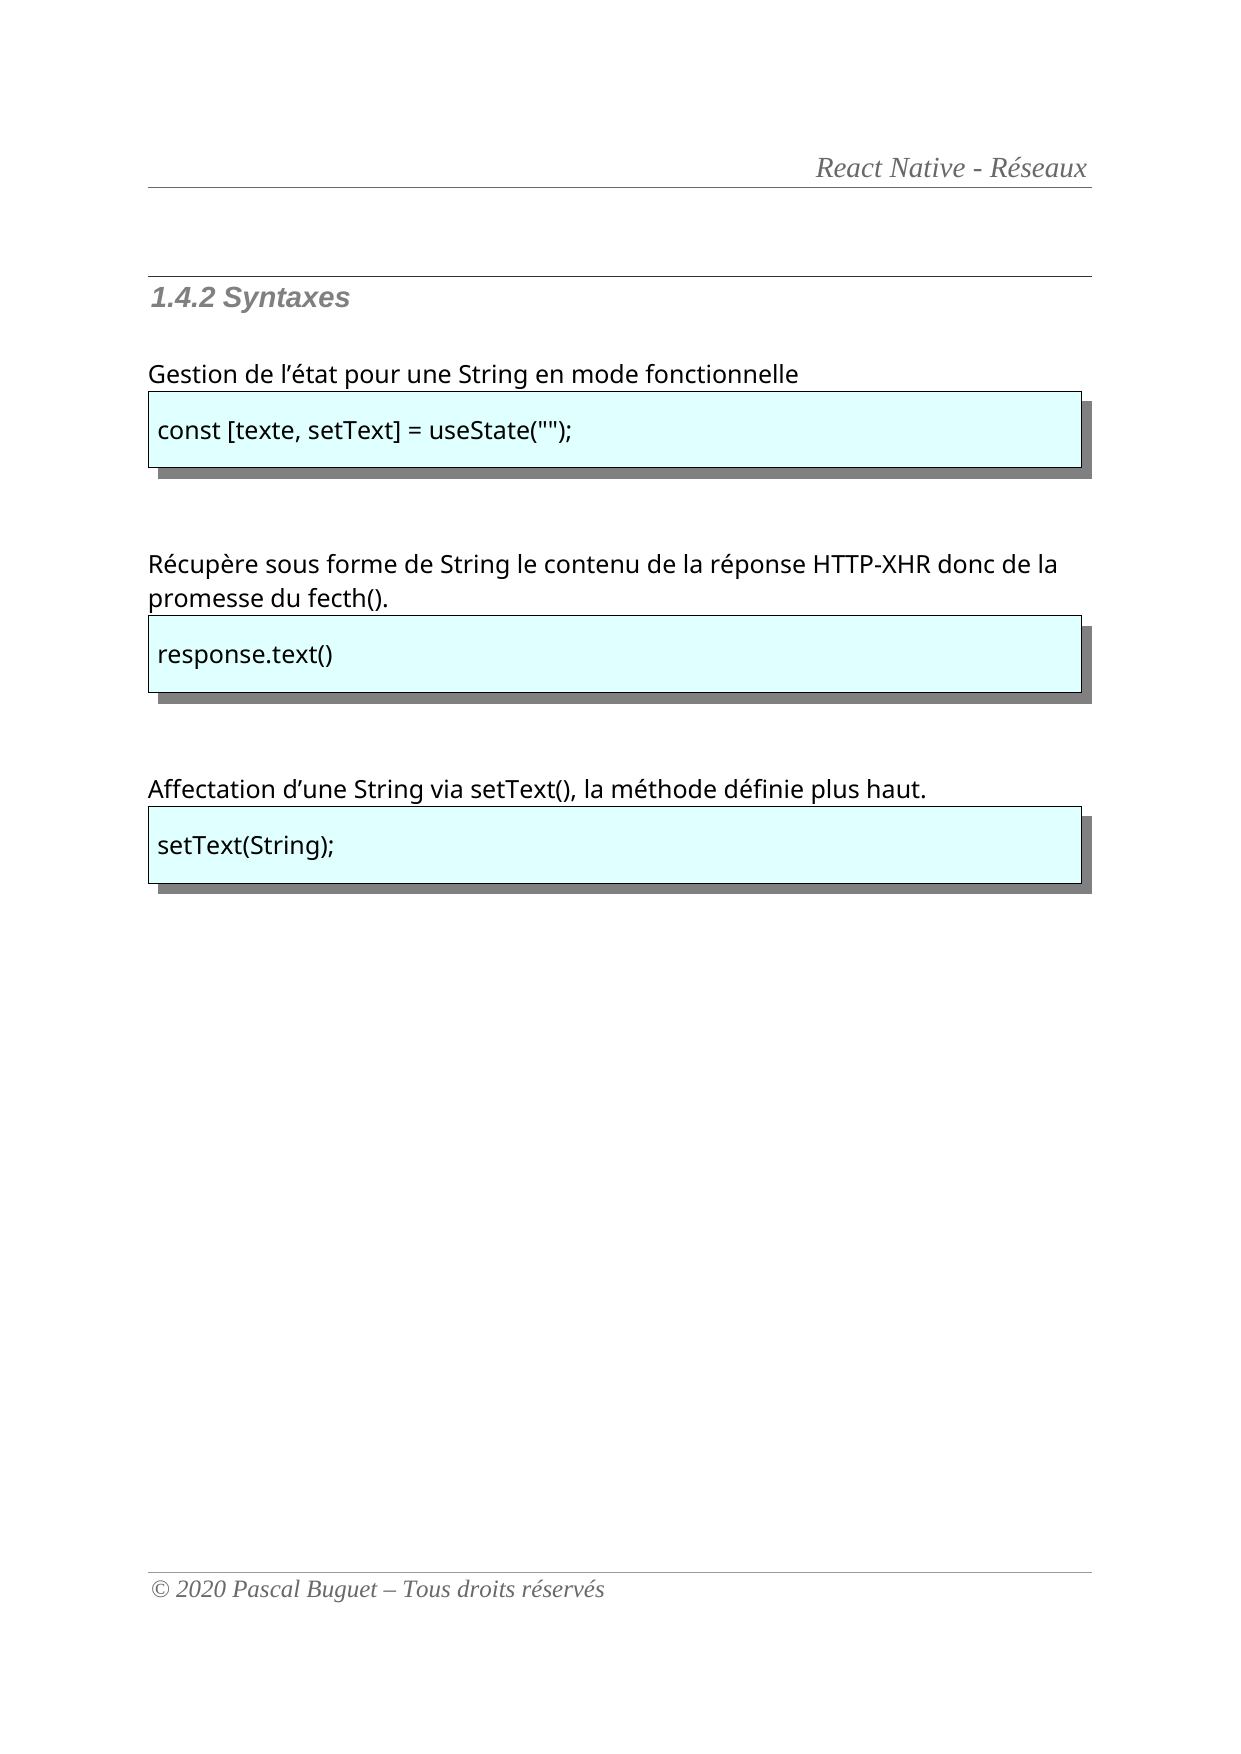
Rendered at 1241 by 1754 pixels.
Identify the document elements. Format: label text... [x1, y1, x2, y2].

text const [texte, setText] = useState(""); [149, 392, 1081, 467]
text setText(String); [149, 807, 1081, 883]
text response.text() [149, 616, 1081, 692]
subtitle Syntaxes [148, 277, 1092, 316]
text Récupère sous forme de String le contenu de la réponse HTTP-XHR donc de la promesse du fecth(). [148, 547, 1092, 615]
text Gestion de l’état pour une String en mode fonctionnelle [148, 356, 1092, 391]
text Affectation d’une String via setText(), la méthode définie plus haut. [148, 772, 1092, 806]
